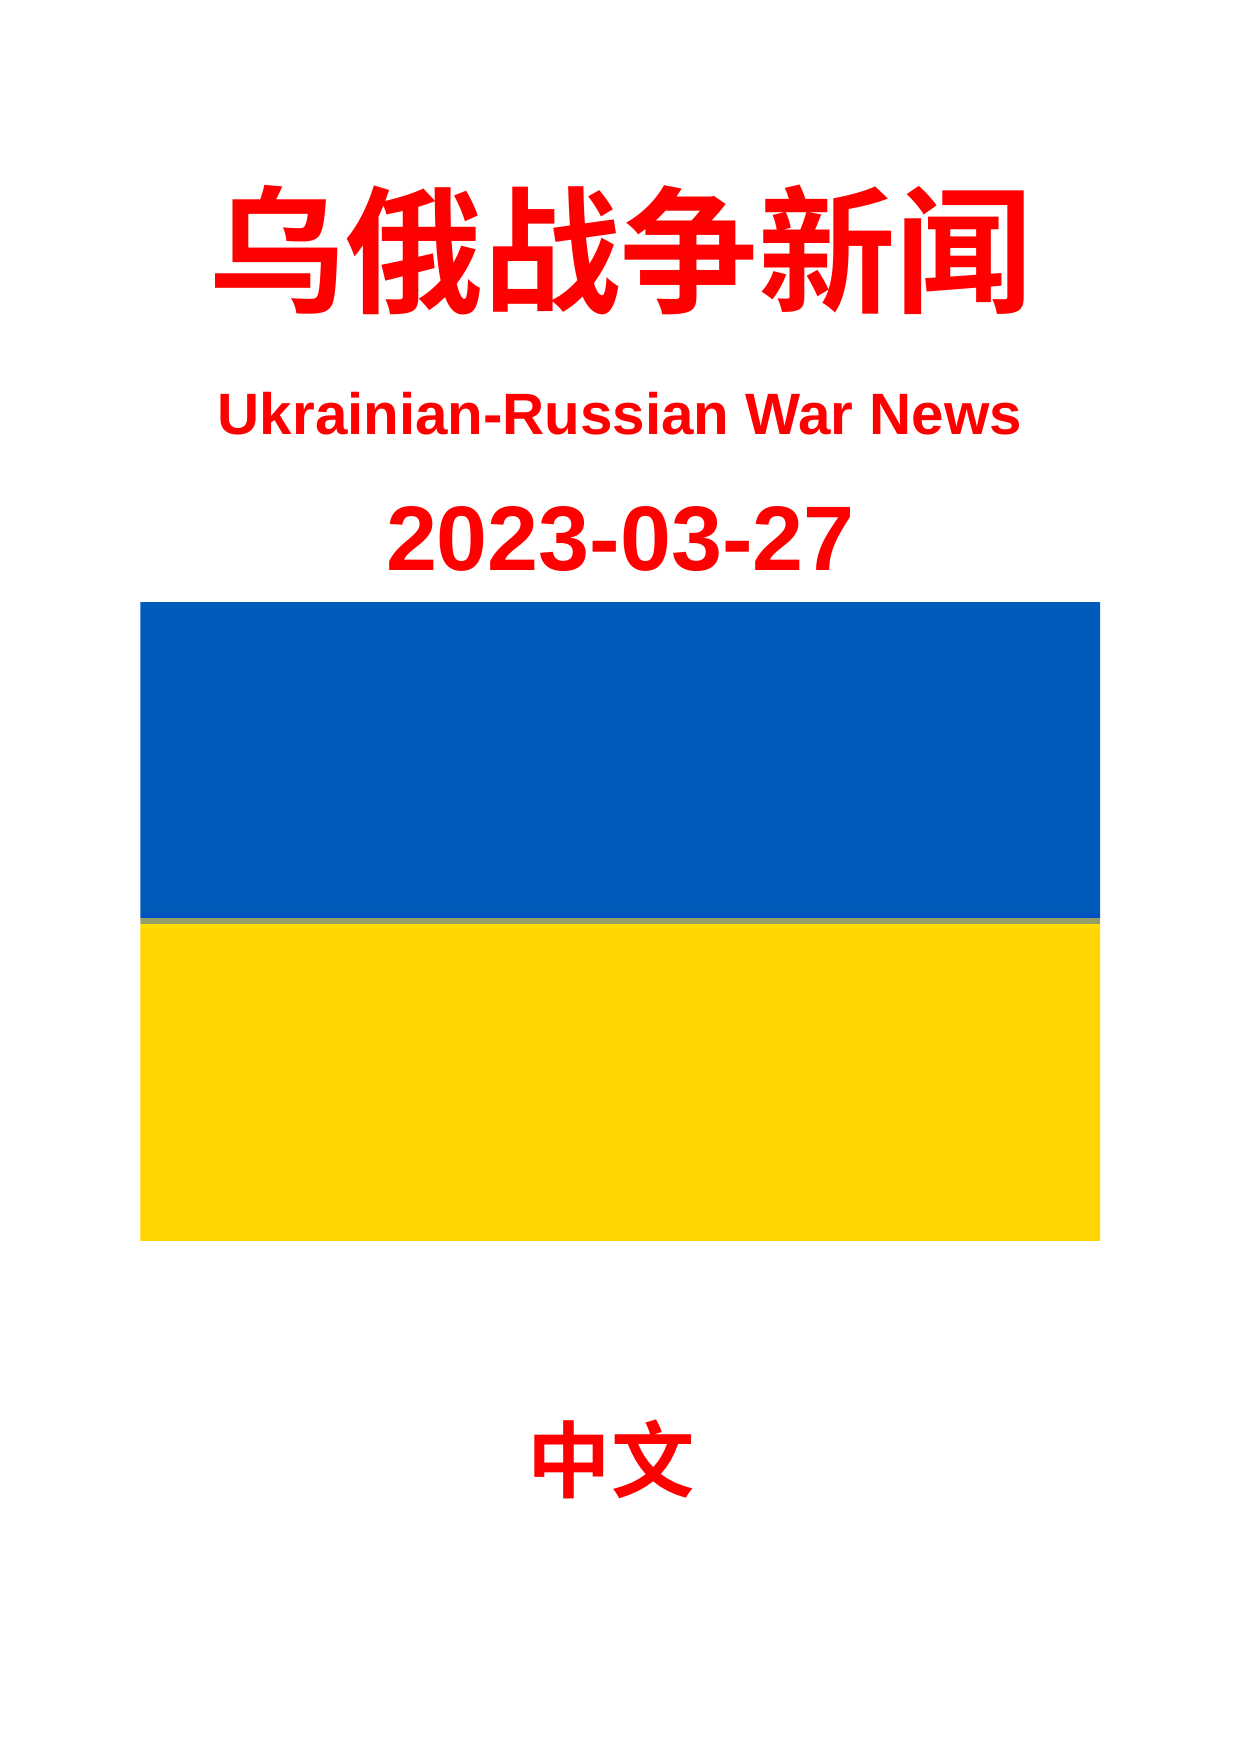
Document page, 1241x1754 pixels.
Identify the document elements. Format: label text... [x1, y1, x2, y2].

subtitle 乌俄战争新闻 [118, 143, 1122, 342]
subtitle 2023-03-27 [118, 484, 1122, 590]
picture [140, 602, 1100, 1241]
subtitle 中文 [118, 1394, 1122, 1515]
subtitle Ukrainian-Russian War News [118, 380, 1122, 447]
